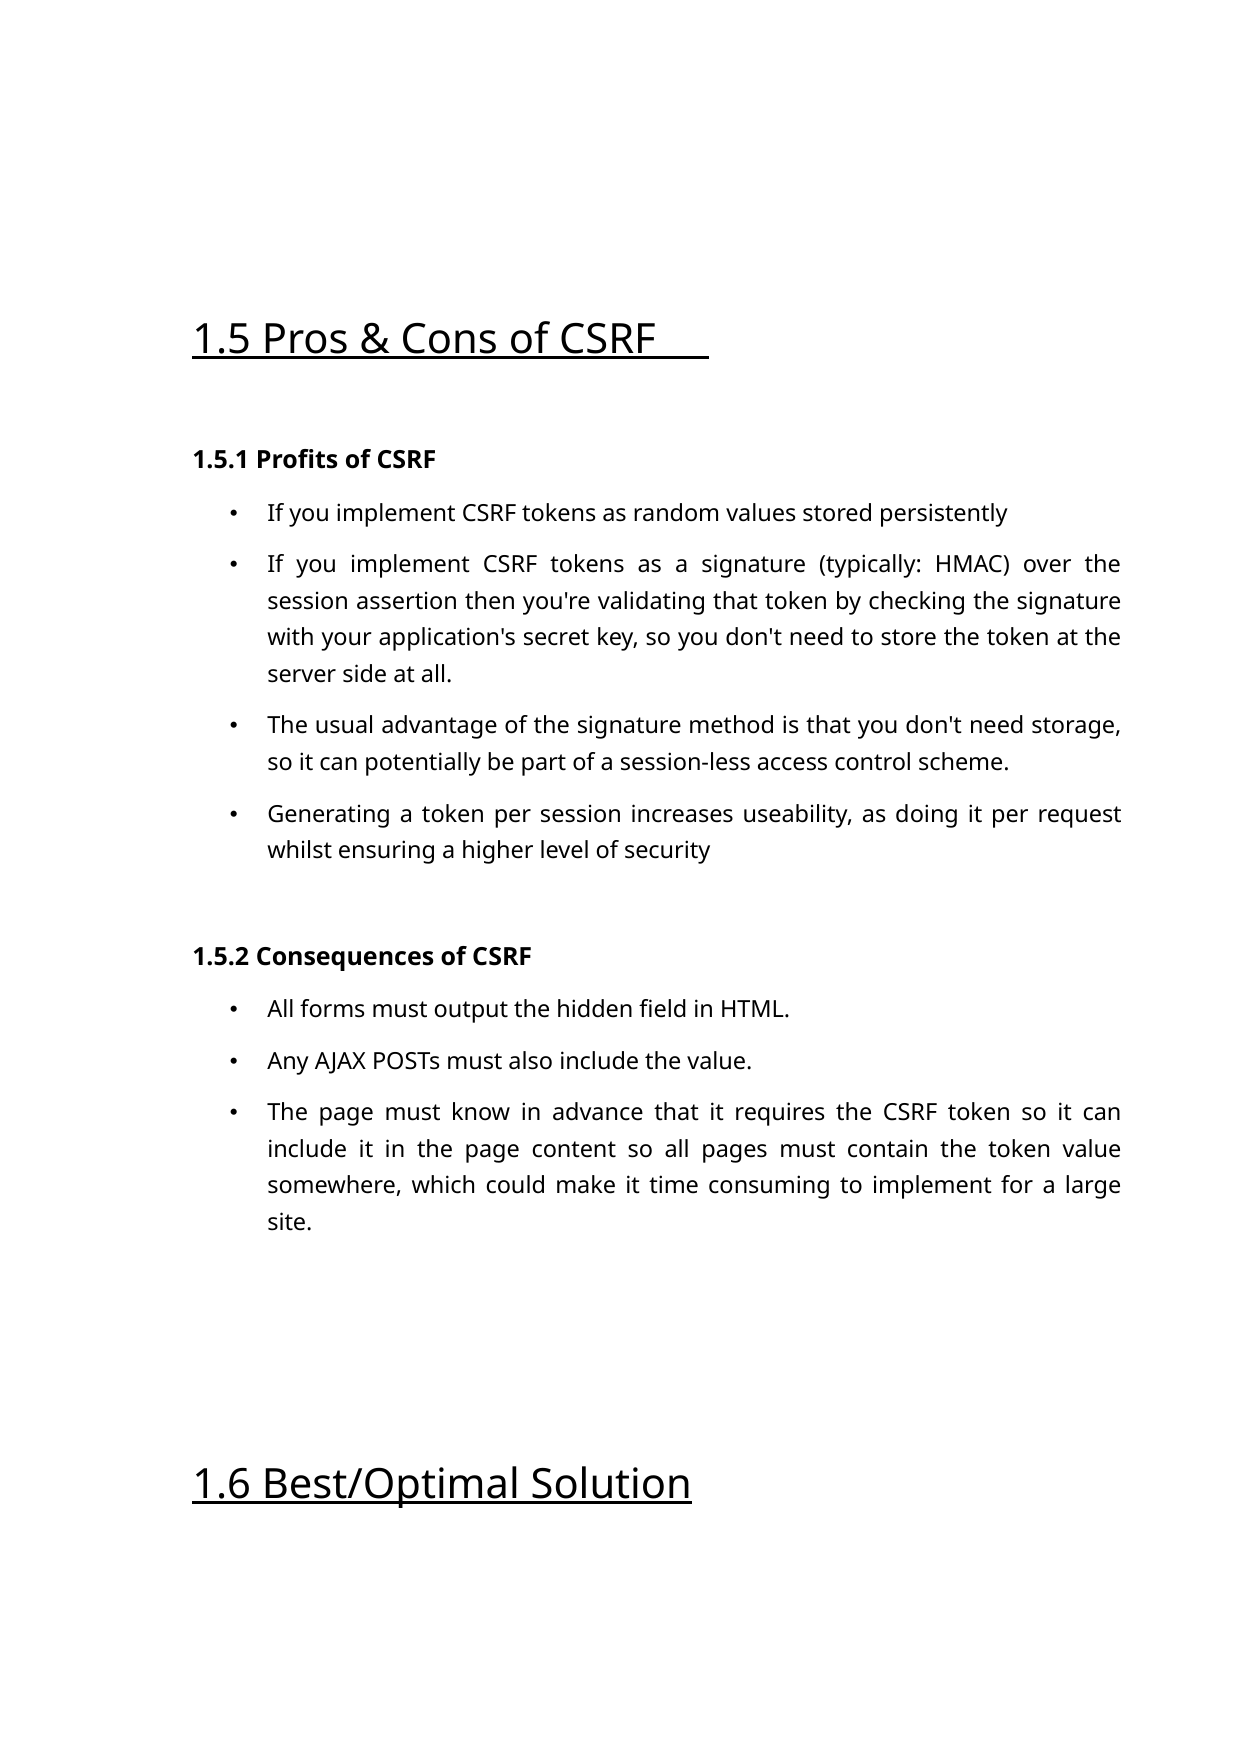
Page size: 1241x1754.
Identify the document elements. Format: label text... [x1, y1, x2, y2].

list Any AJAX POSTs must also include the value. [229, 1044, 1122, 1076]
text 1.6 Best/Optimal Solution [118, 1453, 1122, 1510]
list All forms must output the hidden field in HTML. [229, 993, 1122, 1024]
text 1.5 Pros & Cons of CSRF [118, 308, 1122, 365]
list Generating a token per session increases useability, as doing it per request whilst ensuring a higher level of security [229, 797, 1122, 866]
list The usual advantage of the signature method is that you don't need storage, so it can potentially be part of a session-less access control scheme. [229, 709, 1122, 778]
list The page must know in advance that it requires the CSRF token so it can include it in the page content so all pages must contain the token value somewhere, which could make it time consuming to implement for a large site. [229, 1095, 1122, 1238]
text 1.5.2 Consequences of CSRF [118, 939, 1122, 973]
list If you implement CSRF tokens as random values stored persistently [229, 496, 1122, 528]
list If you implement CSRF tokens as a signature (typically: HMAC) over the session assertion then you're validating that token by checking the signature with your application's secret key, so you don't need to store the token at the server side at all. [229, 547, 1122, 689]
text 1.5.1 Profits of CSRF [118, 442, 1122, 476]
